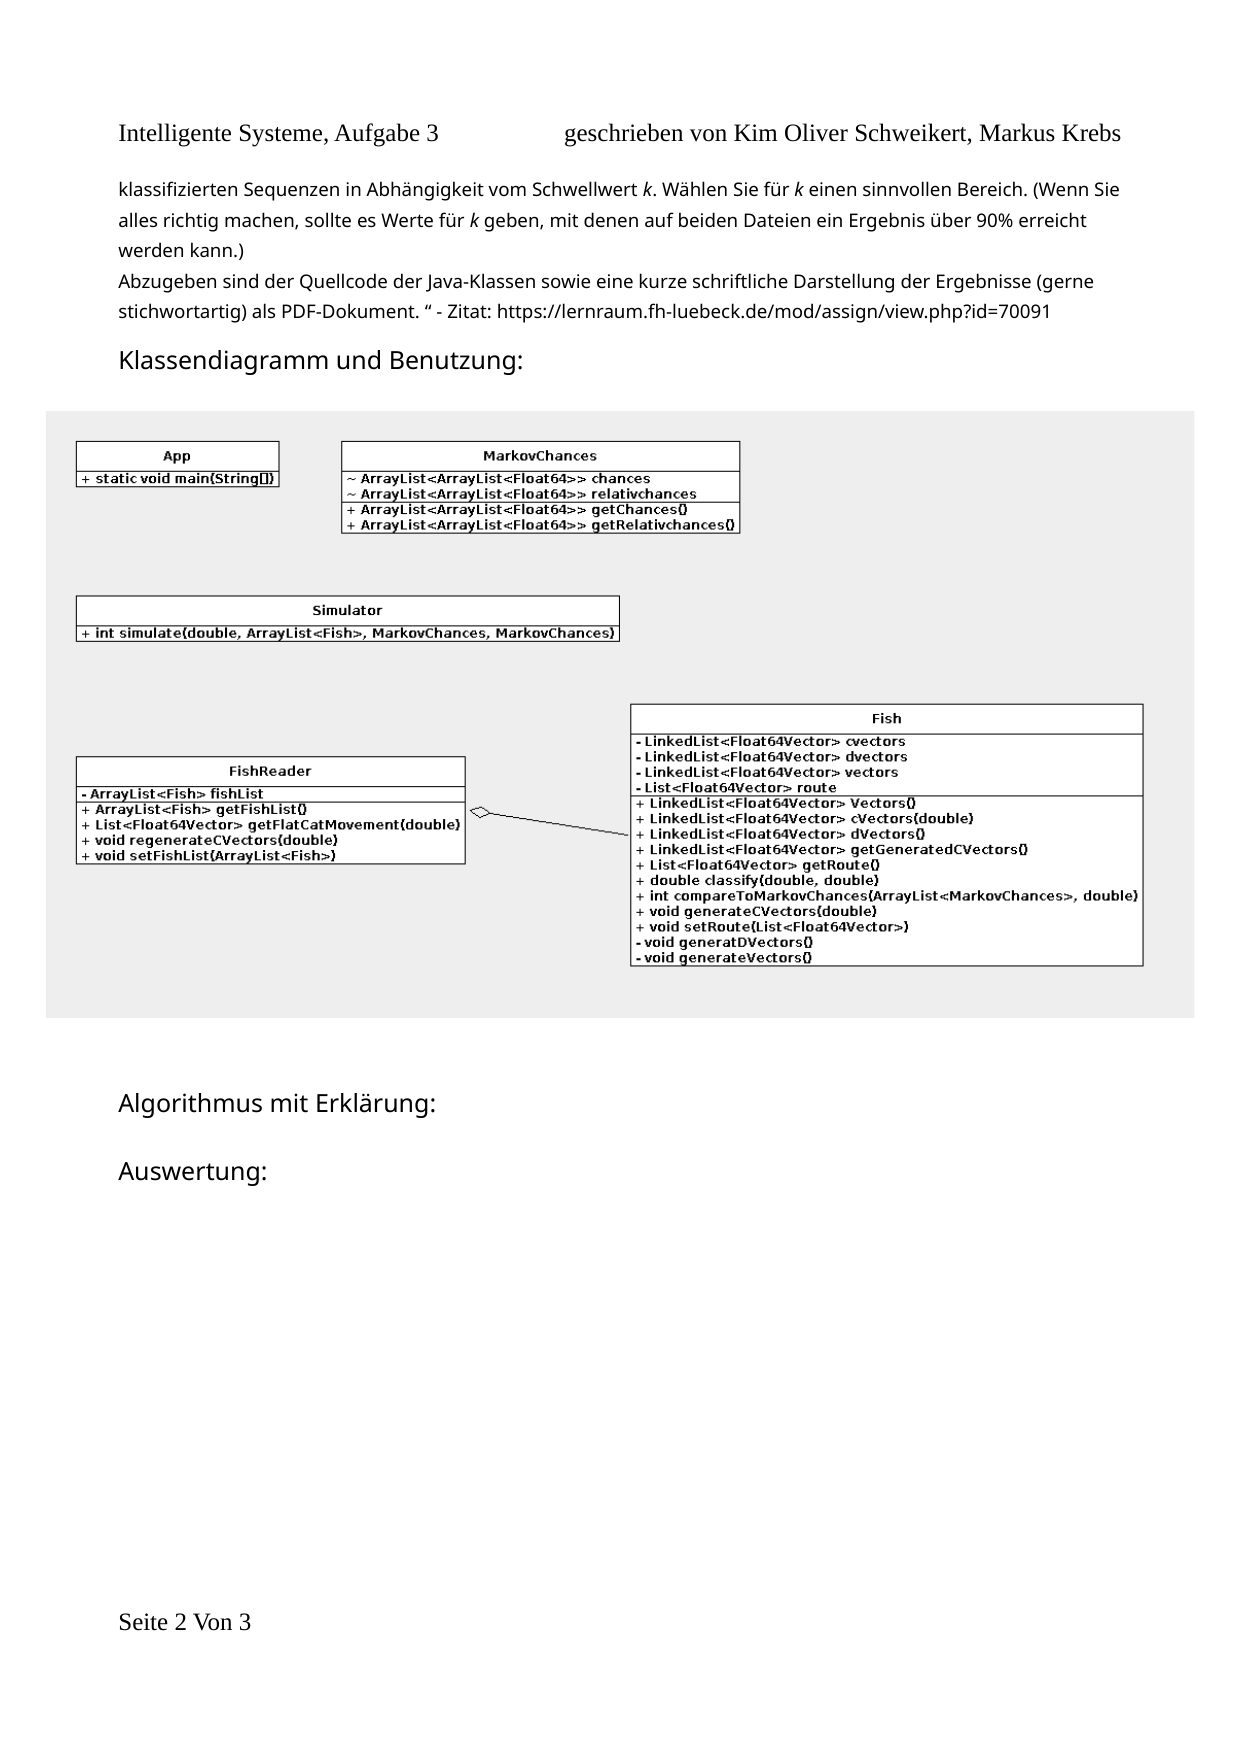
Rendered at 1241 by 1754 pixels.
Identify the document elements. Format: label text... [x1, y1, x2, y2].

text Auswertung: [118, 1153, 1122, 1187]
text klassifizierten Sequenzen in Abhängigkeit vom Schwellwert k. Wählen Sie für k einen sinnvollen Bereich. (Wenn Sie alles richtig machen, sollte es Werte für k geben, mit denen auf beiden Dateien ein Ergebnis über 90% erreicht werden kann.) Abzugeben sind der Quellcode der Java-Klassen sowie eine kurze schriftliche Darstellung der Ergebnisse (gerne stichwortartig) als PDF-Dokument. “ - Zitat: https://lernraum.fh-luebeck.de/mod/assign/view.php?id=70091 [118, 176, 1122, 324]
text Klassendiagramm und Benutzung: [118, 343, 1122, 377]
picture [45, 411, 1195, 1018]
text Algorithmus mit Erklärung: [118, 1085, 1122, 1119]
